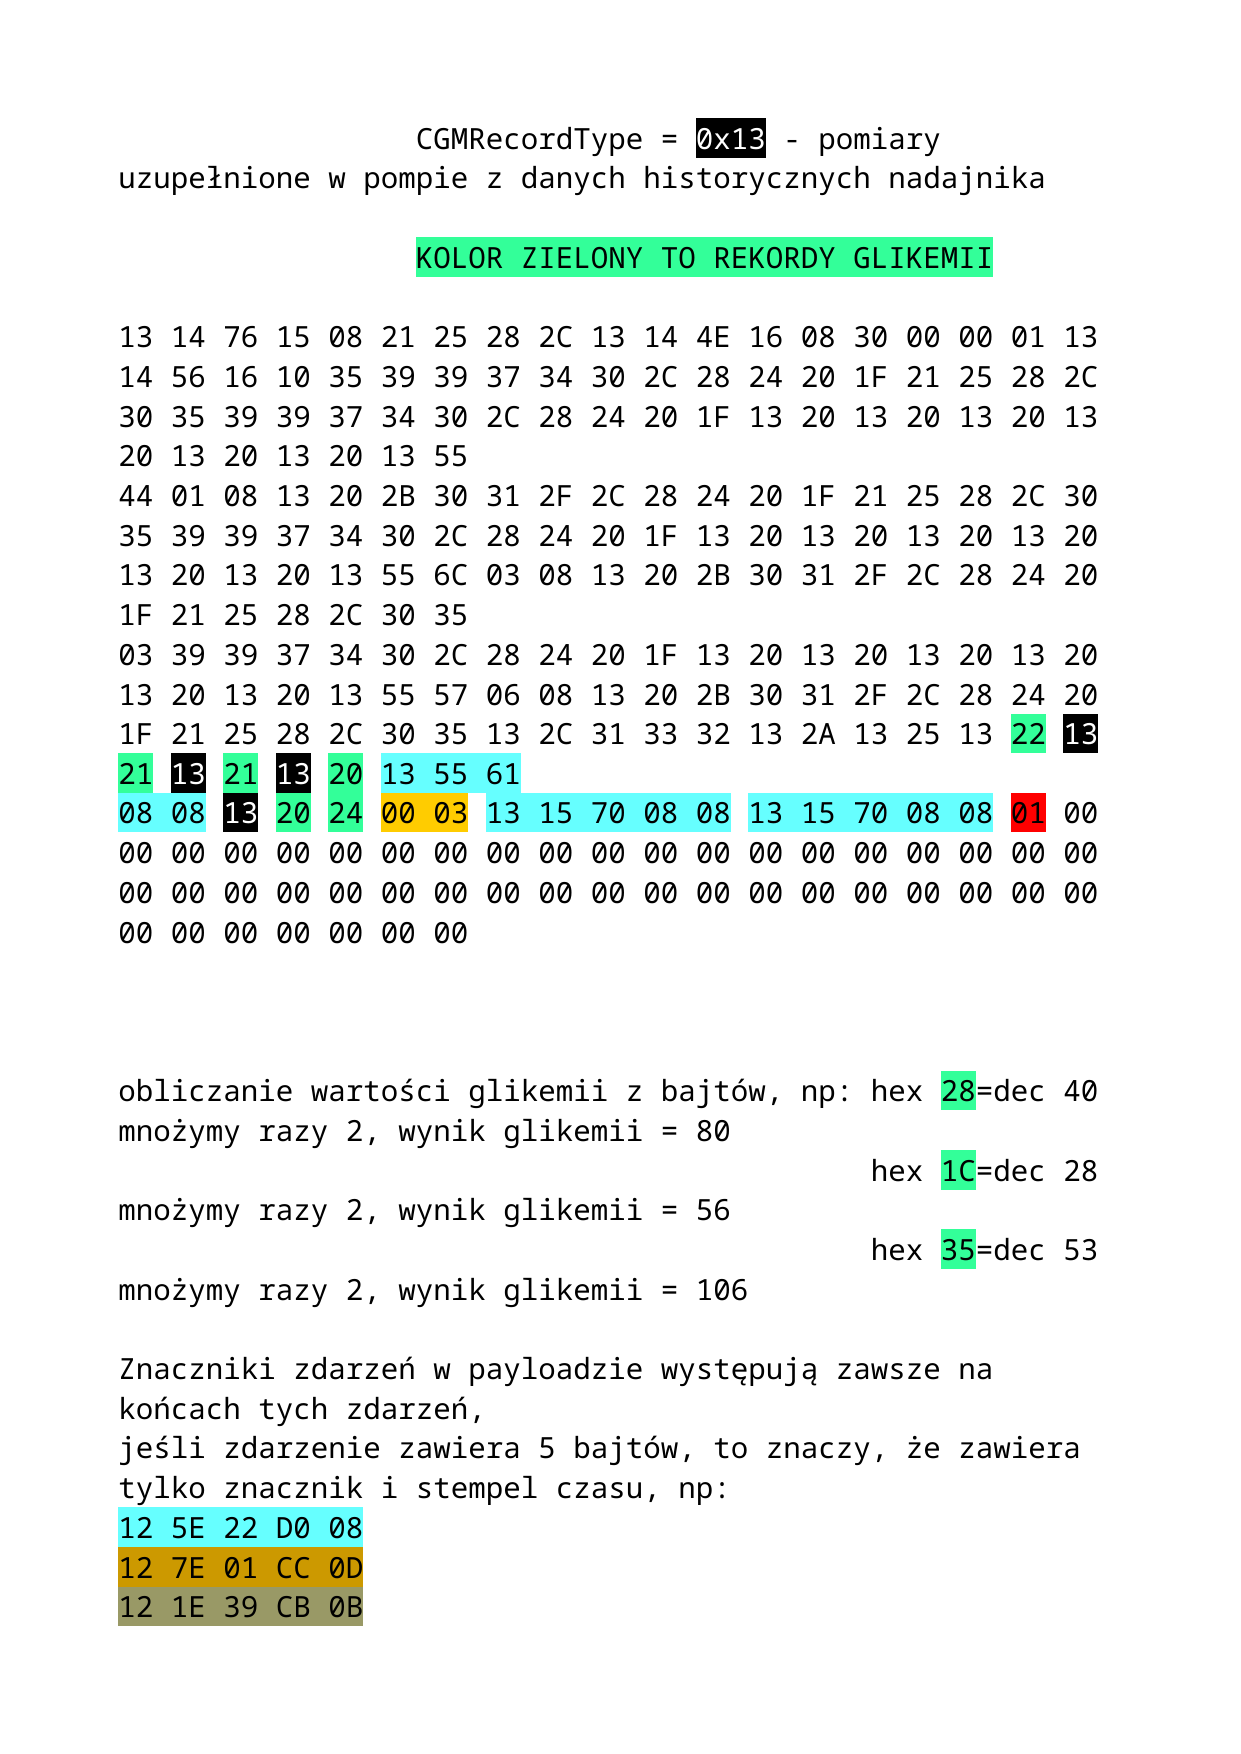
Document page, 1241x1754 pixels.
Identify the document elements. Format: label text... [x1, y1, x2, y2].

text hex 1C=dec 28 mnożymy razy 2, wynik glikemii = 56 [118, 1150, 1122, 1229]
text Znaczniki zdarzeń w payloadzie występują zawsze na końcach tych zdarzeń, [118, 1348, 1122, 1428]
text obliczanie wartości glikemii z bajtów, np: hex 28=dec 40 mnożymy razy 2, wynik glikemii = 80 [118, 1071, 1122, 1150]
text 12 1E 39 CB 0B [118, 1587, 1122, 1626]
text KOLOR ZIELONY TO REKORDY GLIKEMII [118, 237, 1122, 277]
text 12 7E 01 CC 0D [118, 1547, 1122, 1587]
text 44 01 08 13 20 2B 30 31 2F 2C 28 24 20 1F 21 25 28 2C 30 35 39 39 37 34 30 2C 28 24 20 1F 13 20 13 20 13 20 13 20 13 20 13 20 13 55 6C 03 08 13 20 2B 30 31 2F 2C 28 24 20 1F 21 25 28 2C 30 35 [118, 475, 1122, 634]
text 03 39 39 37 34 30 2C 28 24 20 1F 13 20 13 20 13 20 13 20 13 20 13 20 13 55 57 06 08 13 20 2B 30 31 2F 2C 28 24 20 1F 21 25 28 2C 30 35 13 2C 31 33 32 13 2A 13 25 13 22 13 21 13 21 13 20 13 55 61 [118, 634, 1122, 793]
text 08 08 13 20 24 00 03 13 15 70 08 08 13 15 70 08 08 01 00 00 00 00 00 00 00 00 00 00 00 00 00 00 00 00 00 00 00 00 00 00 00 00 00 00 00 00 00 00 00 00 00 00 00 00 00 00 00 00 00 00 00 00 00 00 [118, 793, 1122, 952]
text 13 14 76 15 08 21 25 28 2C 13 14 4E 16 08 30 00 00 01 13 14 56 16 10 35 39 39 37 34 30 2C 28 24 20 1F 21 25 28 2C 30 35 39 39 37 34 30 2C 28 24 20 1F 13 20 13 20 13 20 13 20 13 20 13 20 13 55 [118, 317, 1122, 475]
text jeśli zdarzenie zawiera 5 bajtów, to znaczy, że zawiera tylko znacznik i stempel czasu, np: [118, 1428, 1122, 1507]
text CGMRecordType = 0x13 - pomiary uzupełnione w pompie z danych historycznych nadajnika [118, 118, 1122, 197]
text 12 5E 22 D0 08 [118, 1507, 1122, 1547]
text hex 35=dec 53 mnożymy razy 2, wynik glikemii = 106 [118, 1229, 1122, 1309]
